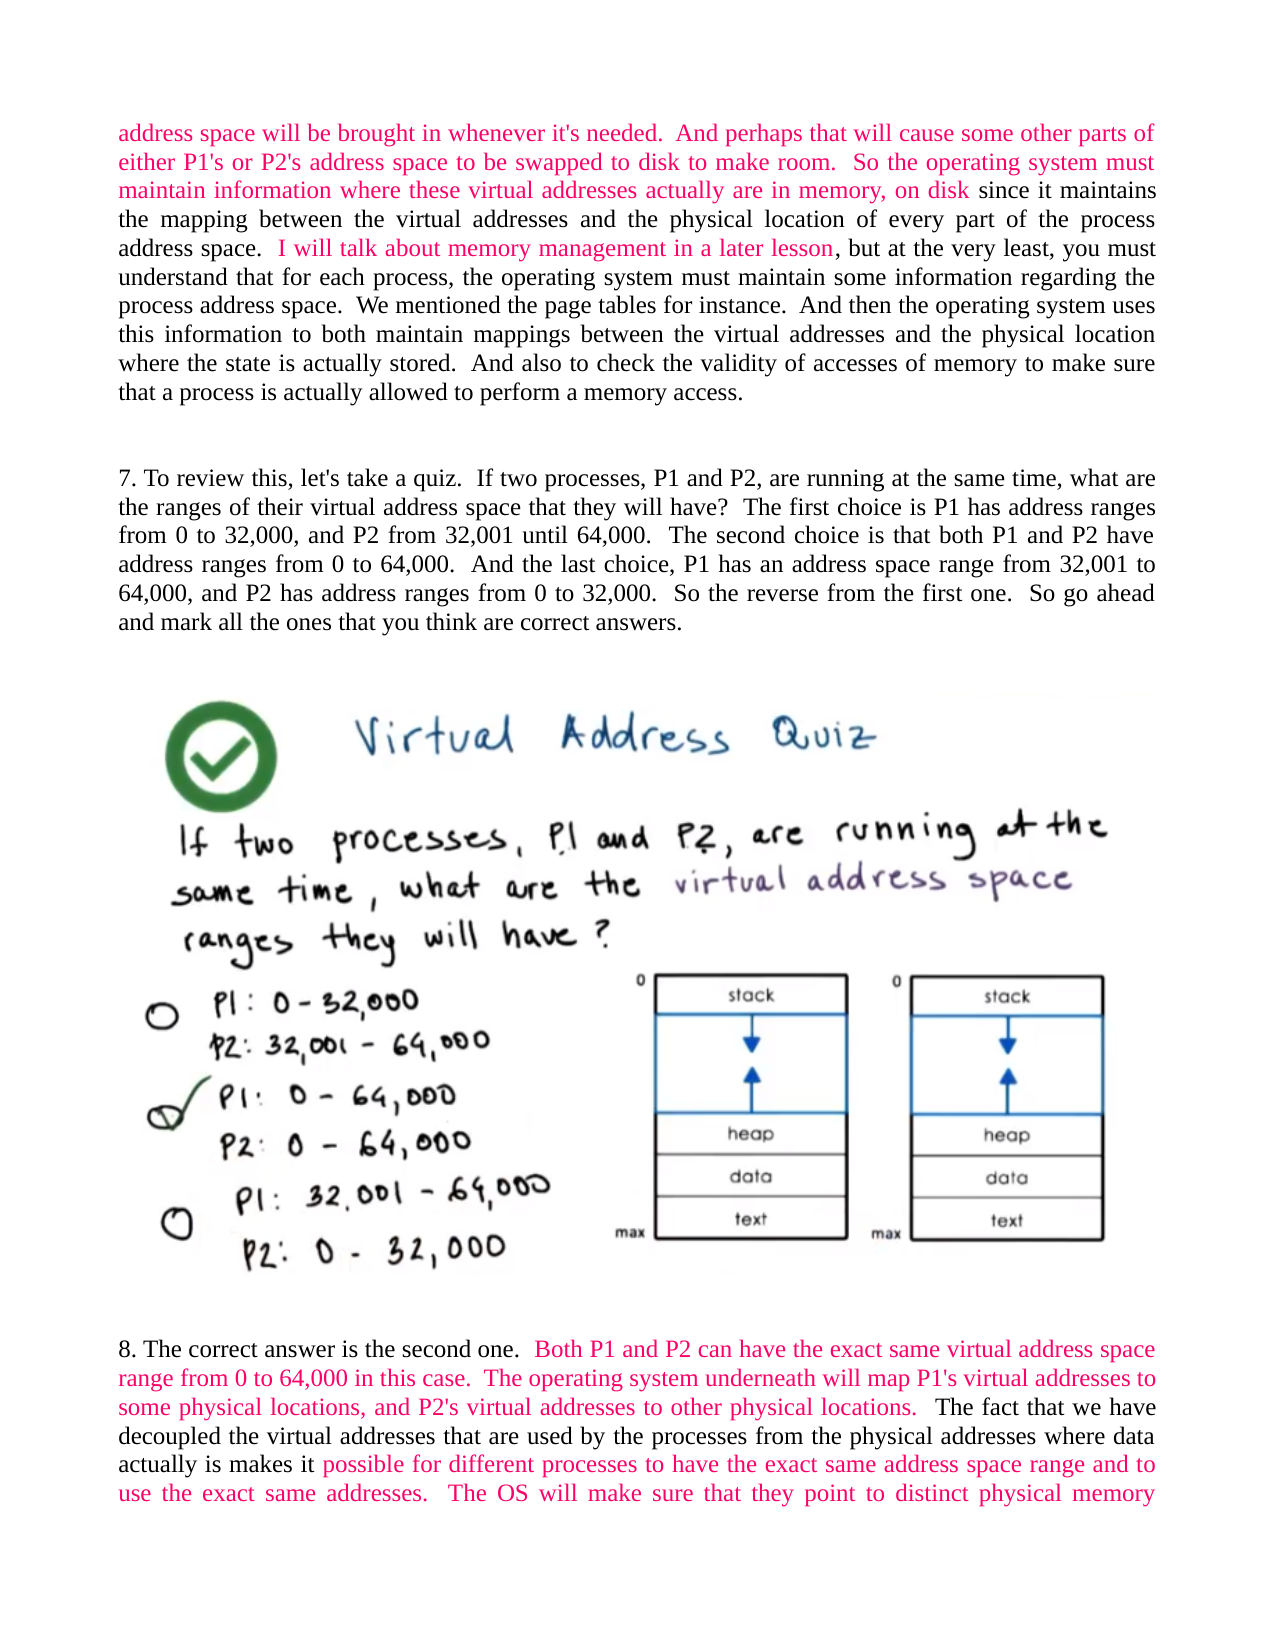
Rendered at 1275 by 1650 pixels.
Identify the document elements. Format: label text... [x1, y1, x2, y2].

text 7. To review this, let's take a quiz. If two processes, P1 and P2, are running at the same time, what are the ranges of their virtual address space that they will have? The first choice is P1 has address ranges from 0 to 32,000, and P2 from 32,001 until 64,000. The second choice is that both P1 and P2 have address ranges from 0 to 64,000. And the last choice, P1 has an address space range from 32,001 to 64,000, and P2 has address ranges from 0 to 32,000. So the reverse from the first one. So go ahead and mark all the ones that you think are correct answers. [118, 463, 1157, 636]
picture [118, 693, 1157, 1277]
text address space will be brought in whenever it's needed. And perhaps that will cause some other parts of either P1's or P2's address space to be swapped to disk to make room. So the operating system must maintain information where these virtual addresses actually are in memory, on disk since it maintains the mapping between the virtual addresses and the physical location of every part of the process address space. I will talk about memory management in a later lesson, but at the very least, you must understand that for each process, the operating system must maintain some information regarding the process address space. We mentioned the page tables for instance. And then the operating system uses this information to both maintain mappings between the virtual addresses and the physical location where the state is actually stored. And also to check the validity of accesses of memory to make sure that a process is actually allowed to perform a memory access. [118, 118, 1157, 406]
text 8. The correct answer is the second one. Both P1 and P2 can have the exact same virtual address space range from 0 to 64,000 in this case. The operating system underneath will map P1's virtual addresses to some physical locations, and P2's virtual addresses to other physical locations. The fact that we have decoupled the virtual addresses that are used by the processes from the physical addresses where data actually is makes it possible for different processes to have the exact same address space range and to use the exact same addresses. The OS will make sure that they point to distinct physical memory [118, 1334, 1157, 1507]
